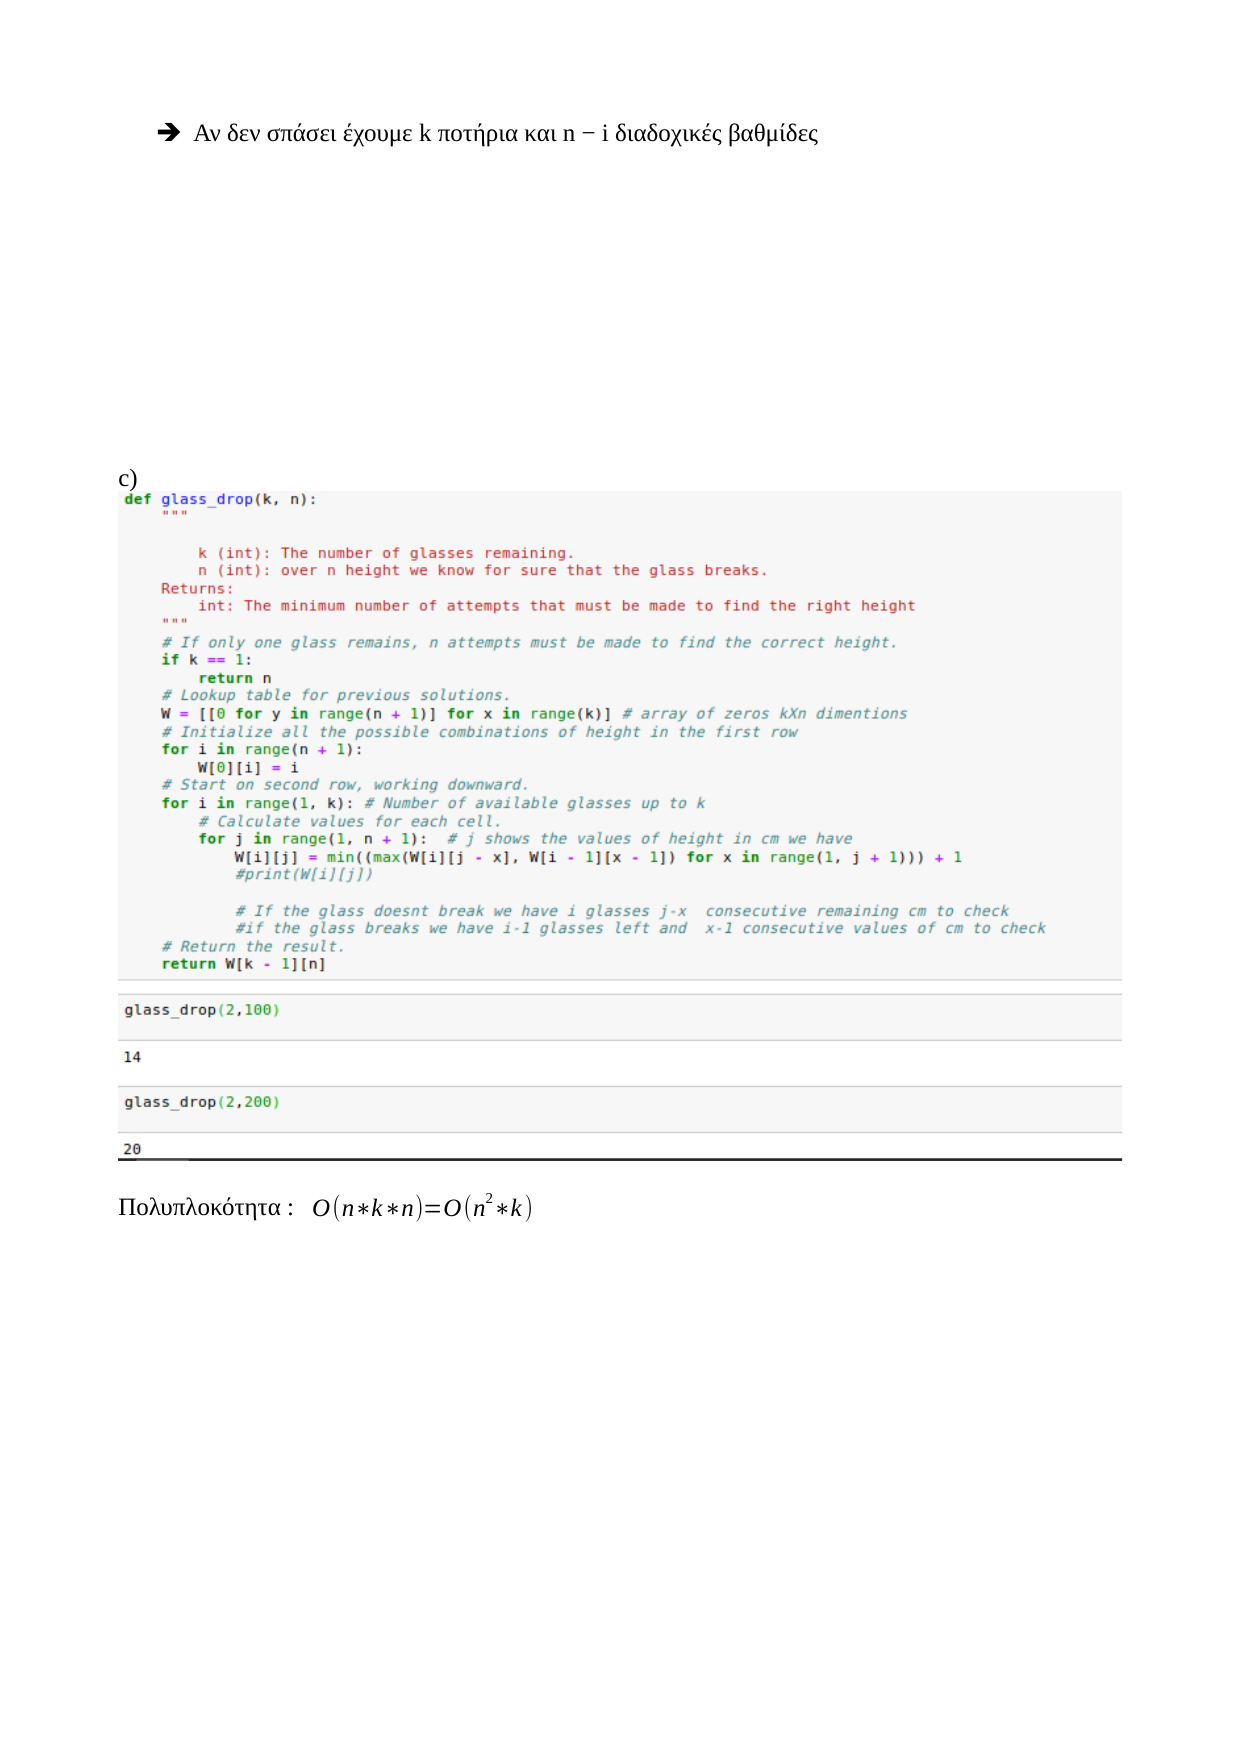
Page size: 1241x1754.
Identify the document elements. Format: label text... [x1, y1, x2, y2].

text c) [118, 463, 1122, 491]
list Αν δεν σπάσει έχουμε k ποτήρια και n − i διαδοχικές βαθμίδες [156, 118, 1122, 176]
text Πολυπλοκότητα : [118, 1189, 1122, 1222]
picture [118, 491, 1123, 1161]
